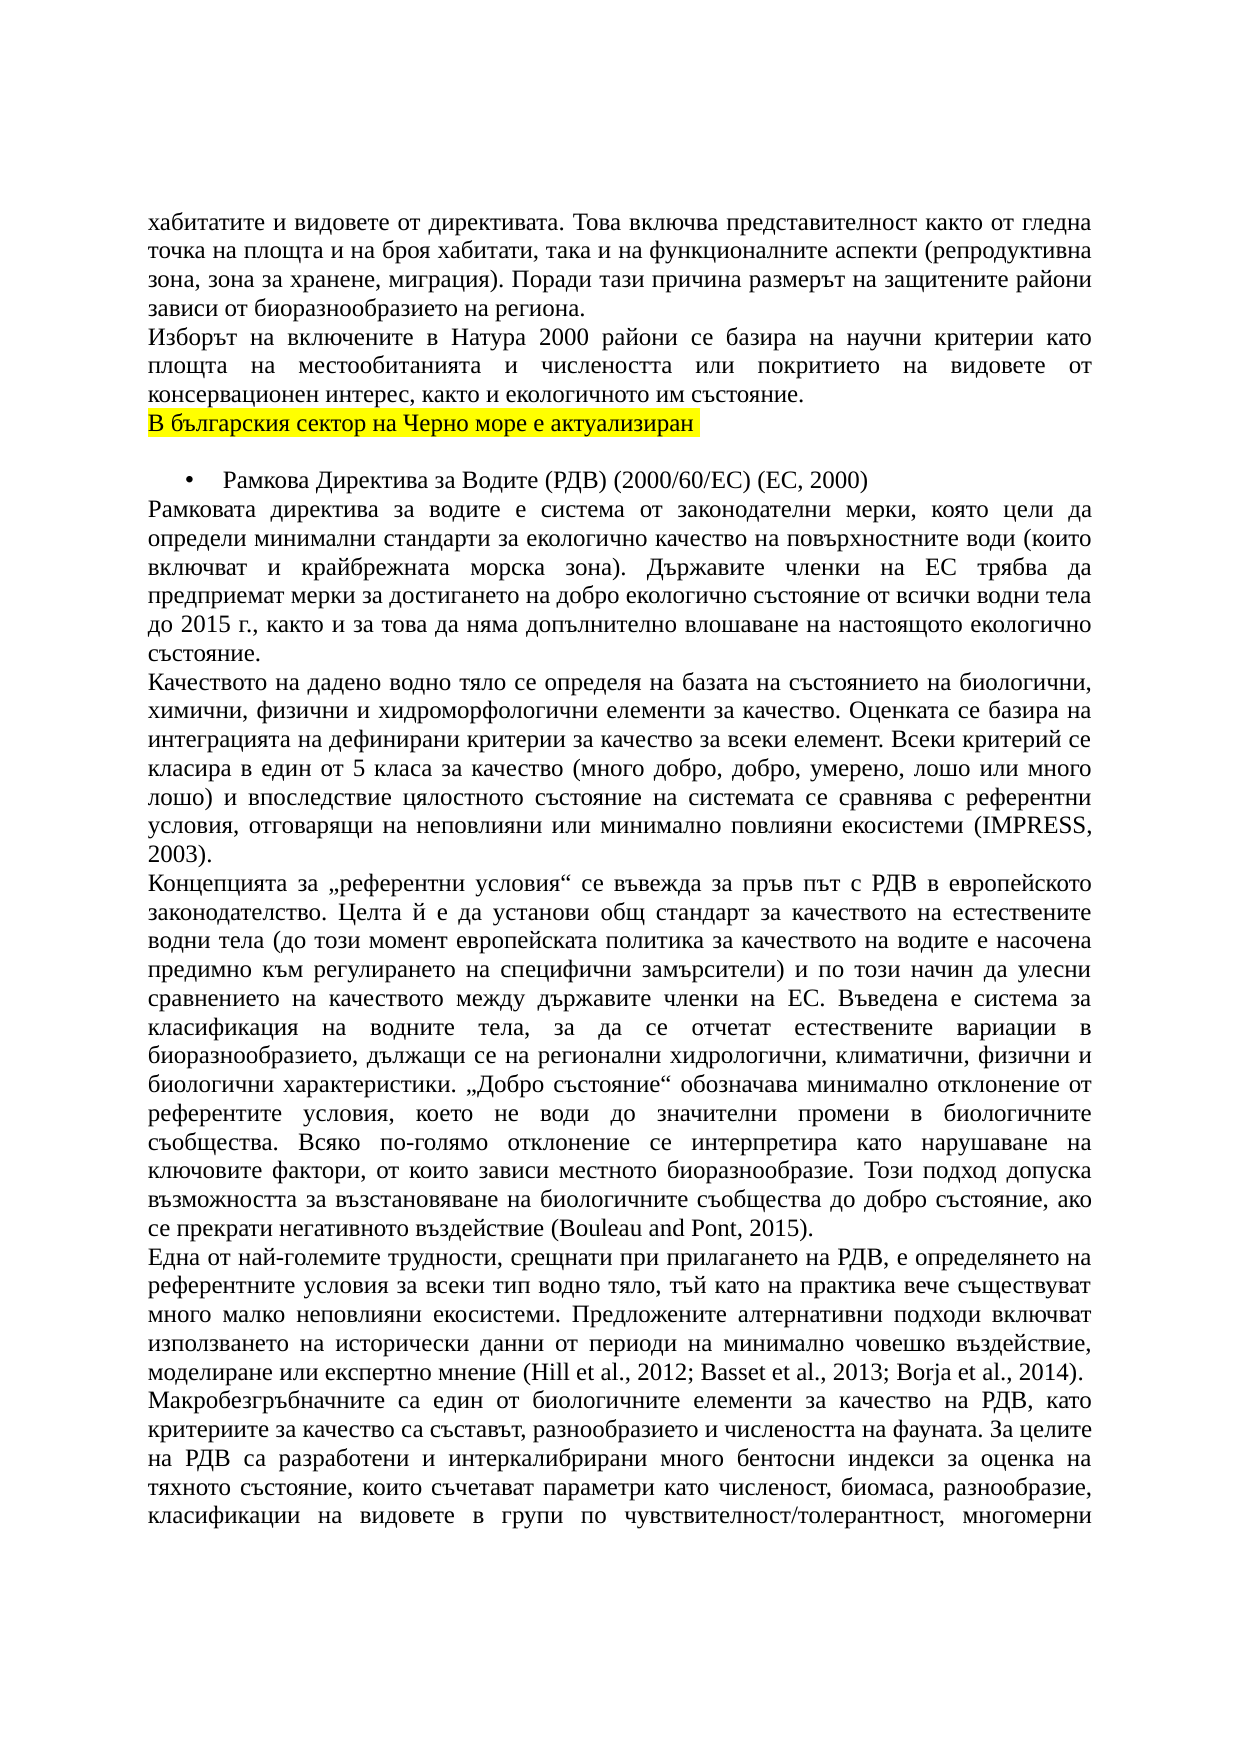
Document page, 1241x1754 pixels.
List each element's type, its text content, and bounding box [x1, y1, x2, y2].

text Концепцията за „референтни условия“ се въвежда за пръв път с РДВ в европейското законодателство. Целта й е да установи общ стандарт за качеството на естествените водни тела (до този момент европейската политика за качеството на водите е насочена предимно към регулирането на специфични замърсители) и по този начин да улесни сравнението на качеството между държавите членки на ЕС. Въведена е система за класификация на водните тела, за да се отчетат естествените вариации в биоразнообразието, дължащи се на регионални хидрологични, климатични, физични и биологични характеристики. „Добро състояние“ обозначава минимално отклонение от референтите условия, което не води до значителни промени в биологичните съобщества. Всяко по-голямо отклонение се интерпретира като нарушаване на ключовите фактори, от които зависи местното биоразнообразие. Този подход допуска възможността за възстановяване на биологичните съобщества до добро състояние, ако се прекрати негативното въздействие (Bouleau and Pont, 2015). [148, 868, 1093, 1242]
text Рамковата директива за водите е система от законодателни мерки, която цели да определи минимални стандарти за екологично качество на повърхностните води (които включват и крайбрежната морска зона). Държавите членки на ЕС трябва да предприемат мерки за достигането на добро екологично състояние от всички водни тела до 2015 г., както и за това да няма допълнително влошаване на настоящото екологично състояние. [148, 494, 1093, 667]
text Качеството на дадено водно тяло се определя на базата на състоянието на биологични, химични, физични и хидроморфологични елементи за качество. Оценката се базира на интеграцията на дефинирани критерии за качество за всеки елемент. Всеки критерий се класира в един от 5 класа за качество (много добро, добро, умерено, лошо или много лошо) и впоследствие цялостното състояние на системата се сравнява с референтни условия, отговарящи на неповлияни или минимално повлияни екосистеми (IMPRESS, 2003). [148, 667, 1093, 868]
text Една от най-големите трудности, срещнати при прилагането на РДВ, е определянето на референтните условия за всеки тип водно тяло, тъй като на практика вече съществуват много малко неповлияни екосистеми. Предложените алтернативни подходи включват използването на исторически данни от периоди на минимално човешко въздействие, моделиране или експертно мнение (Hill et al., 2012; Basset et al., 2013; Borja et al., 2014). [148, 1242, 1093, 1385]
list Рамкова Директива за Водите (РДВ) (2000/60/EC) (EC, 2000) [185, 465, 1093, 494]
text Макробезгръбначните са един от биологичните елементи за качество на РДВ, като критериите за качество са съставът, разнообразието и числеността на фауната. За целите на РДВ са разработени и интеркалибрирани много бентосни индекси за оценка на тяхното състояние, които съчетават параметри като численост, биомаса, разнообразие, класификации на видовете в групи по чувствителност/толерантност, многомерни [148, 1385, 1093, 1529]
text хабитатите и видовете от директивата. Това включва представителност както от гледна точка на площта и на броя хабитати, така и на функционалните аспекти (репродуктивна зона, зона за хранене, миграция). Поради тази причина размерът на защитените райони зависи от биоразнообразието на региона. [148, 207, 1093, 322]
text Изборът на включените в Натура 2000 райони се базира на научни критерии като площта на местообитанията и числеността или покритието на видовете от консервационен интерес, както и екологичното им състояние. [148, 322, 1093, 408]
text В българския сектор на Черно море е актуализиран [148, 408, 1093, 437]
